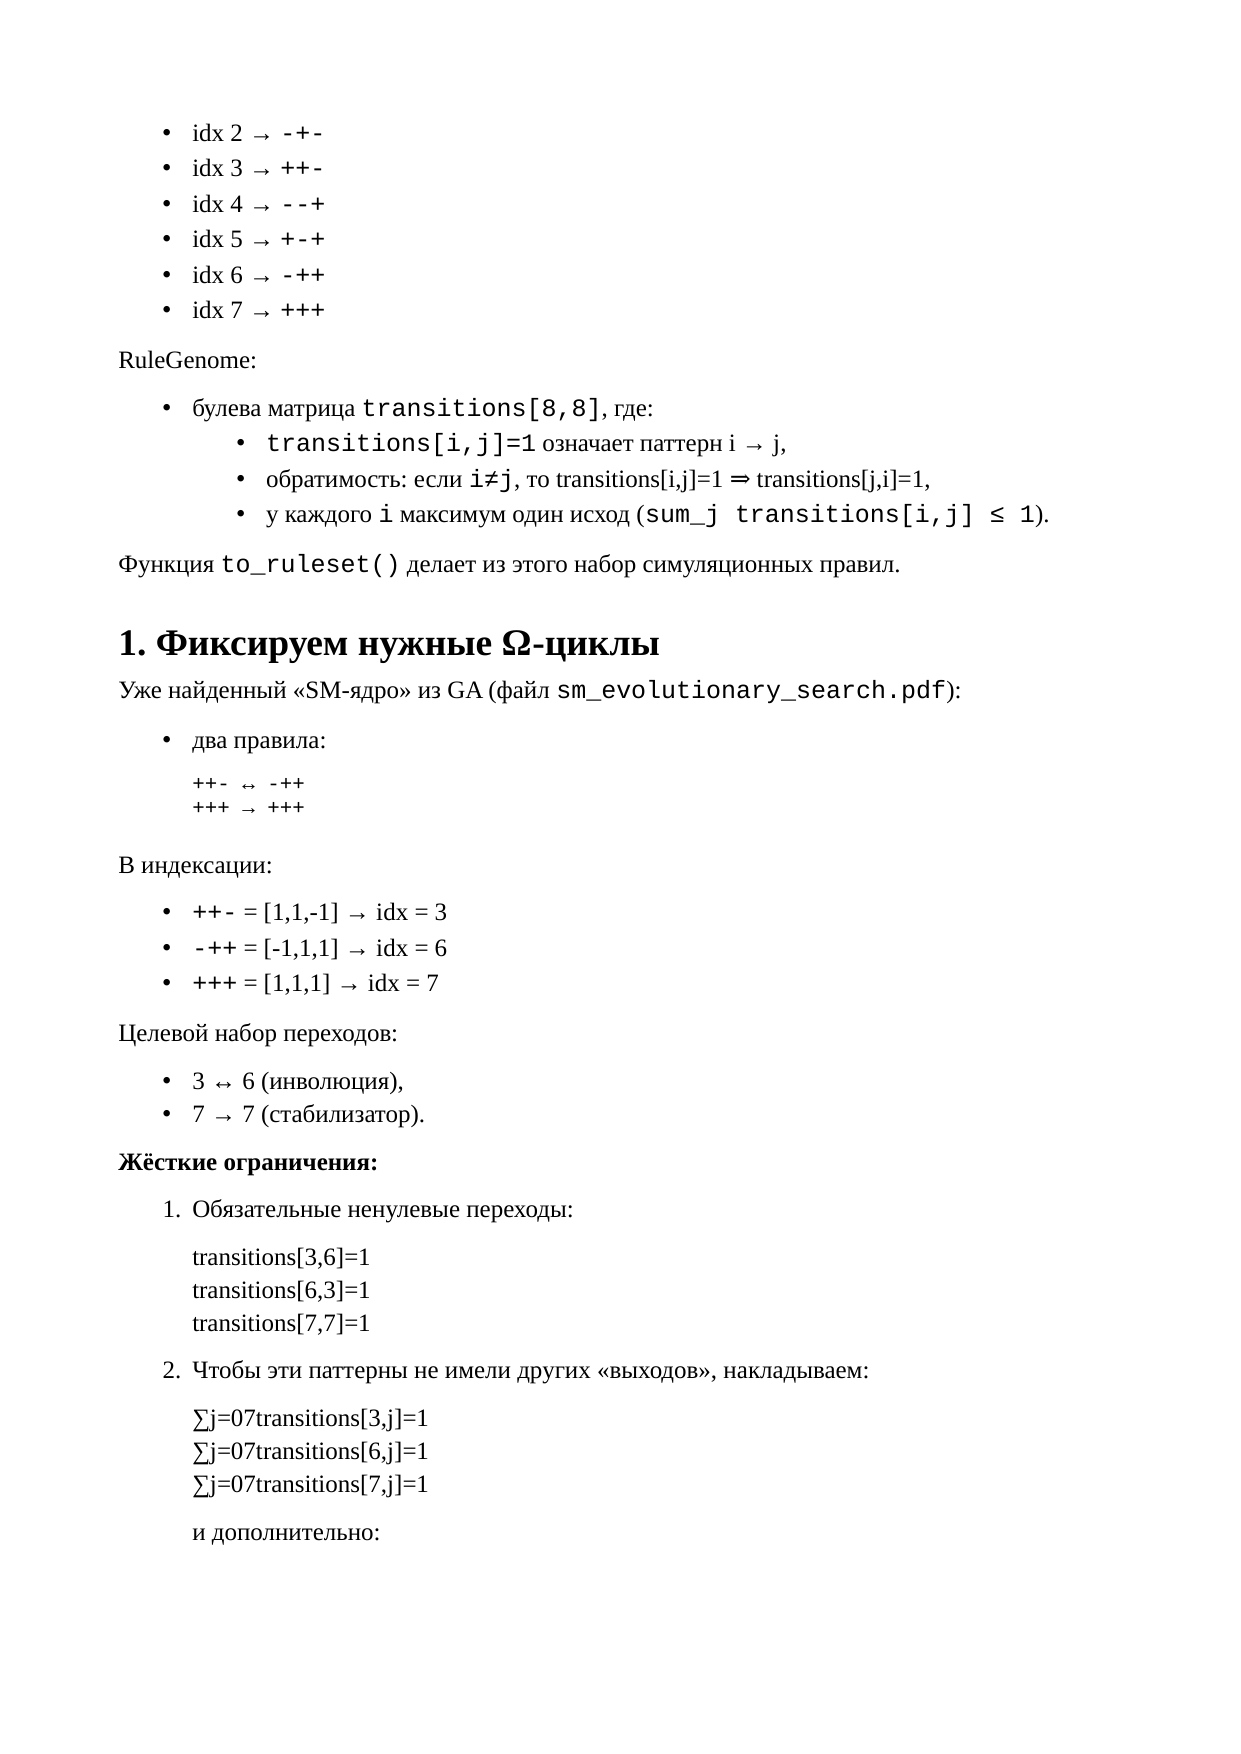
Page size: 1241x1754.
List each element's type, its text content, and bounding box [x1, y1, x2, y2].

list ++- ↔ -++ [162, 773, 1122, 797]
list +++ = [1,1,1] → idx = 7 [162, 968, 1122, 999]
list idx 2 → -+- [162, 118, 1122, 149]
list Чтобы эти паттерны не имели других «выходов», накладываем: [162, 1355, 1122, 1384]
list transitions[i,j]=1 означает паттерн i → j, [236, 428, 1122, 459]
list idx 7 → +++ [162, 295, 1122, 326]
text RuleGenome: [118, 345, 1122, 374]
list -++ = [-1,1,1] → idx = 6 [162, 933, 1122, 964]
list Обязательные ненулевые переходы: [162, 1194, 1122, 1223]
list 3 ↔ 6 (инволюция), [162, 1066, 1122, 1095]
list +++ → +++ [162, 797, 1122, 820]
list булева матрица transitions[8,8], где: [162, 393, 1122, 424]
list и дополнительно: [162, 1517, 1122, 1545]
list два правила: [162, 726, 1122, 754]
list transitions[3,6]=1 transitions[6,3]=1 transitions[7,7]=1 [162, 1242, 1122, 1337]
list ++- = [1,1,-1] → idx = 3 [162, 897, 1122, 928]
text Целевой набор переходов: [118, 1018, 1122, 1047]
list у каждого i максимум один исход (sum_j transitions[i,j] ≤ 1). [236, 499, 1122, 530]
text Функция to_ruleset() делает из этого набор симуляционных правил. [118, 549, 1122, 580]
list idx 4 → --+ [162, 189, 1122, 220]
text Жёсткие ограничения: [118, 1147, 1122, 1175]
list ∑j=07transitions[3,j]=1 ∑j=07transitions[6,j]=1 ∑j=07transitions[7,j]=1 [162, 1403, 1122, 1498]
list idx 3 → ++- [162, 153, 1122, 184]
list 7 → 7 (стабилизатор). [162, 1099, 1122, 1128]
subtitle 1. Фиксируем нужные Ω‑циклы [118, 620, 1122, 663]
list обратимость: если i≠j, то transitions[i,j]=1 ⇒ transitions[j,i]=1, [236, 464, 1122, 494]
text Уже найденный «SM‑ядро» из GA (файл sm_evolutionary_search.pdf): [118, 676, 1122, 706]
list idx 5 → +-+ [162, 224, 1122, 255]
list idx 6 → -++ [162, 260, 1122, 291]
text В индексации: [118, 850, 1122, 879]
